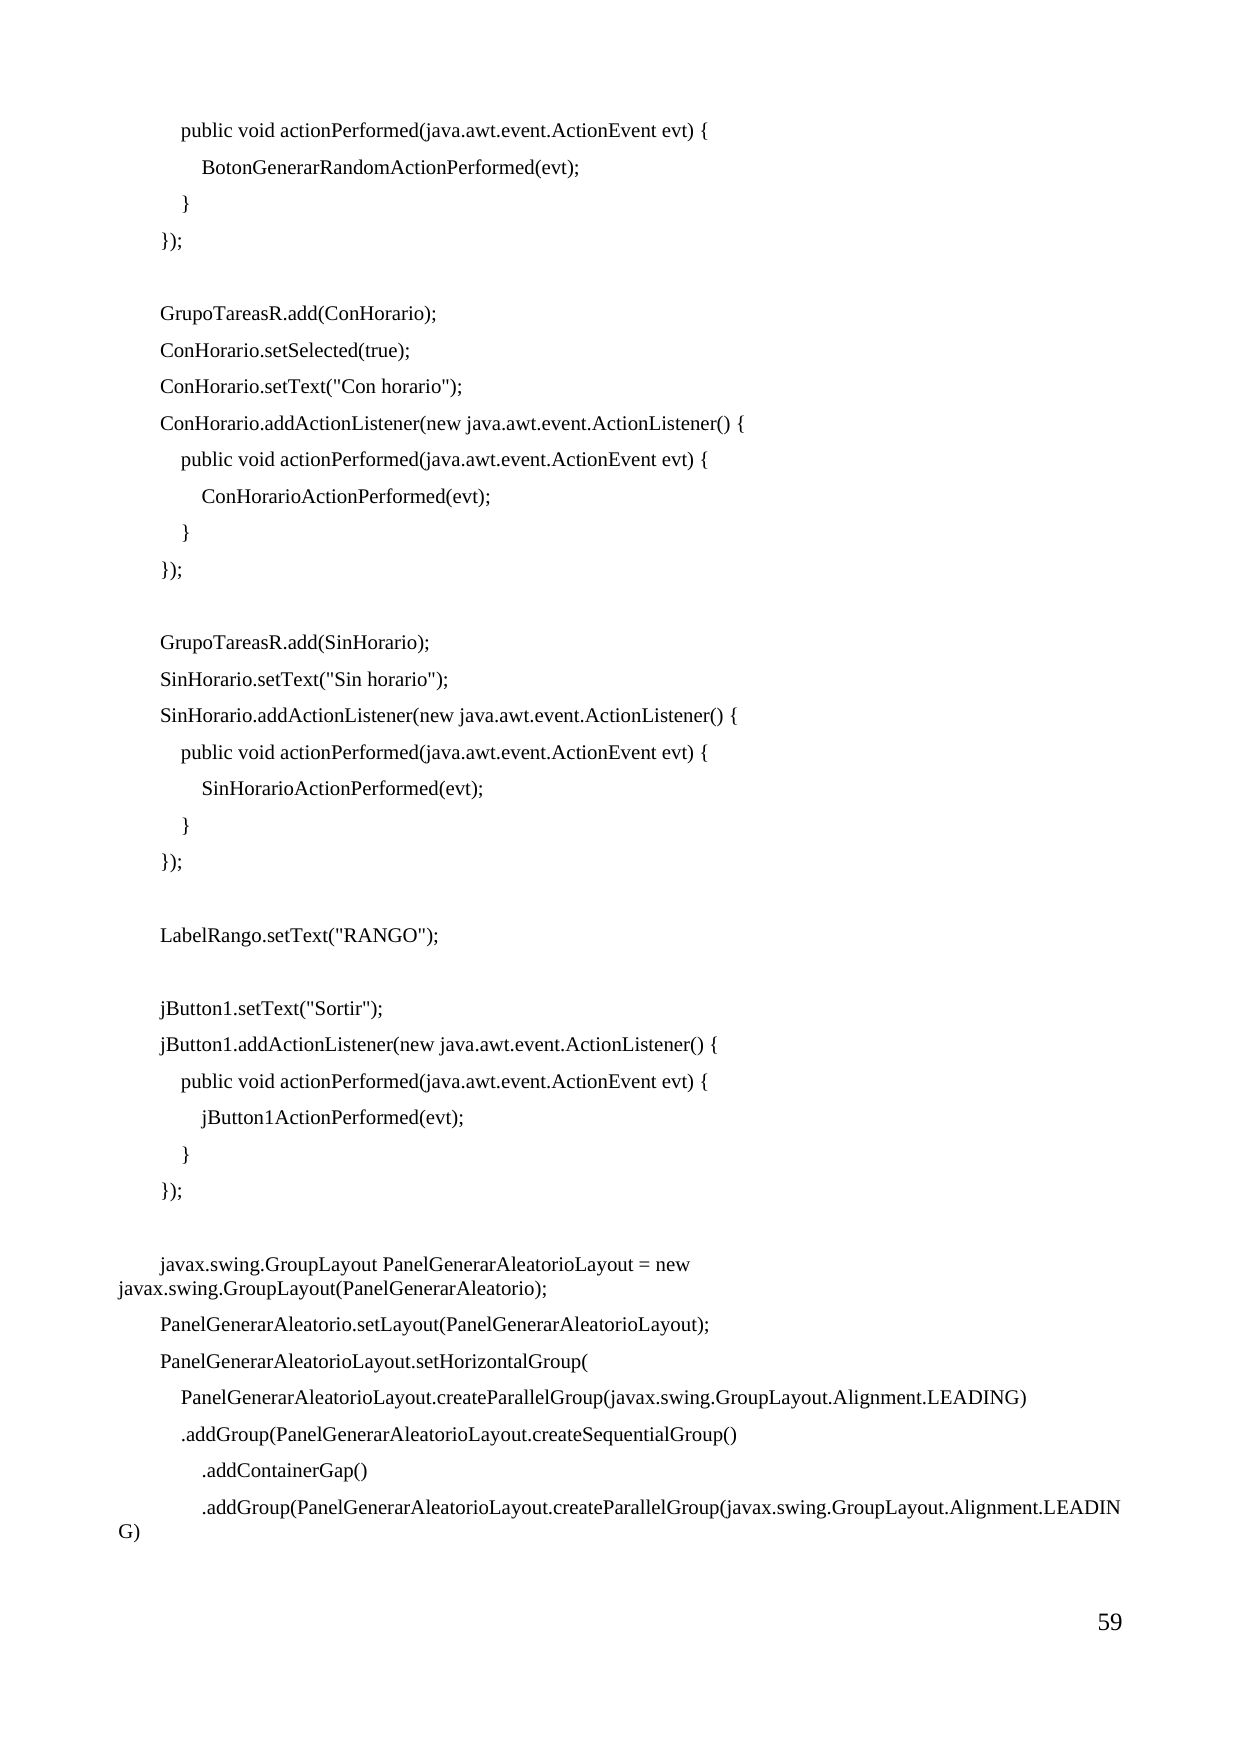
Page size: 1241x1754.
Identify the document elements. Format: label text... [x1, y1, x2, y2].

text GrupoTareasR.add(SinHorario); [118, 630, 1122, 654]
text PanelGenerarAleatorioLayout.setHorizontalGroup( [118, 1349, 1122, 1373]
text public void actionPerformed(java.awt.event.ActionEvent evt) { [118, 447, 1122, 471]
text }); [118, 557, 1122, 581]
text jButton1ActionPerformed(evt); [118, 1105, 1122, 1129]
text .addContainerGap() [118, 1458, 1122, 1482]
text ConHorario.addActionListener(new java.awt.event.ActionListener() { [118, 411, 1122, 435]
text ConHorario.setText("Con horario"); [118, 374, 1122, 398]
text ConHorarioActionPerformed(evt); [118, 484, 1122, 508]
text .addGroup(PanelGenerarAleatorioLayout.createParallelGroup(javax.swing.GroupLayout.Alignment.LEADING) [118, 1495, 1122, 1543]
text } [118, 520, 1122, 544]
text SinHorario.setText("Sin horario"); [118, 667, 1122, 691]
text public void actionPerformed(java.awt.event.ActionEvent evt) { [118, 740, 1122, 764]
text LabelRango.setText("RANGO"); [118, 922, 1122, 947]
text public void actionPerformed(java.awt.event.ActionEvent evt) { [118, 1069, 1122, 1093]
text PanelGenerarAleatorio.setLayout(PanelGenerarAleatorioLayout); [118, 1312, 1122, 1336]
text jButton1.setText("Sortir"); [118, 996, 1122, 1020]
text SinHorario.addActionListener(new java.awt.event.ActionListener() { [118, 703, 1122, 727]
text }); [118, 1178, 1122, 1202]
text GrupoTareasR.add(ConHorario); [118, 301, 1122, 325]
text public void actionPerformed(java.awt.event.ActionEvent evt) { [118, 118, 1122, 142]
text }); [118, 228, 1122, 252]
text ConHorario.setSelected(true); [118, 337, 1122, 362]
text PanelGenerarAleatorioLayout.createParallelGroup(javax.swing.GroupLayout.Alignment.LEADING) [118, 1385, 1122, 1409]
text .addGroup(PanelGenerarAleatorioLayout.createSequentialGroup() [118, 1422, 1122, 1446]
text javax.swing.GroupLayout PanelGenerarAleatorioLayout = new javax.swing.GroupLayout(PanelGenerarAleatorio); [118, 1252, 1122, 1300]
text }); [118, 849, 1122, 873]
text } [118, 813, 1122, 837]
text } [118, 1142, 1122, 1166]
text jButton1.addActionListener(new java.awt.event.ActionListener() { [118, 1032, 1122, 1056]
text SinHorarioActionPerformed(evt); [118, 776, 1122, 800]
text BotonGenerarRandomActionPerformed(evt); [118, 155, 1122, 179]
text } [118, 191, 1122, 215]
